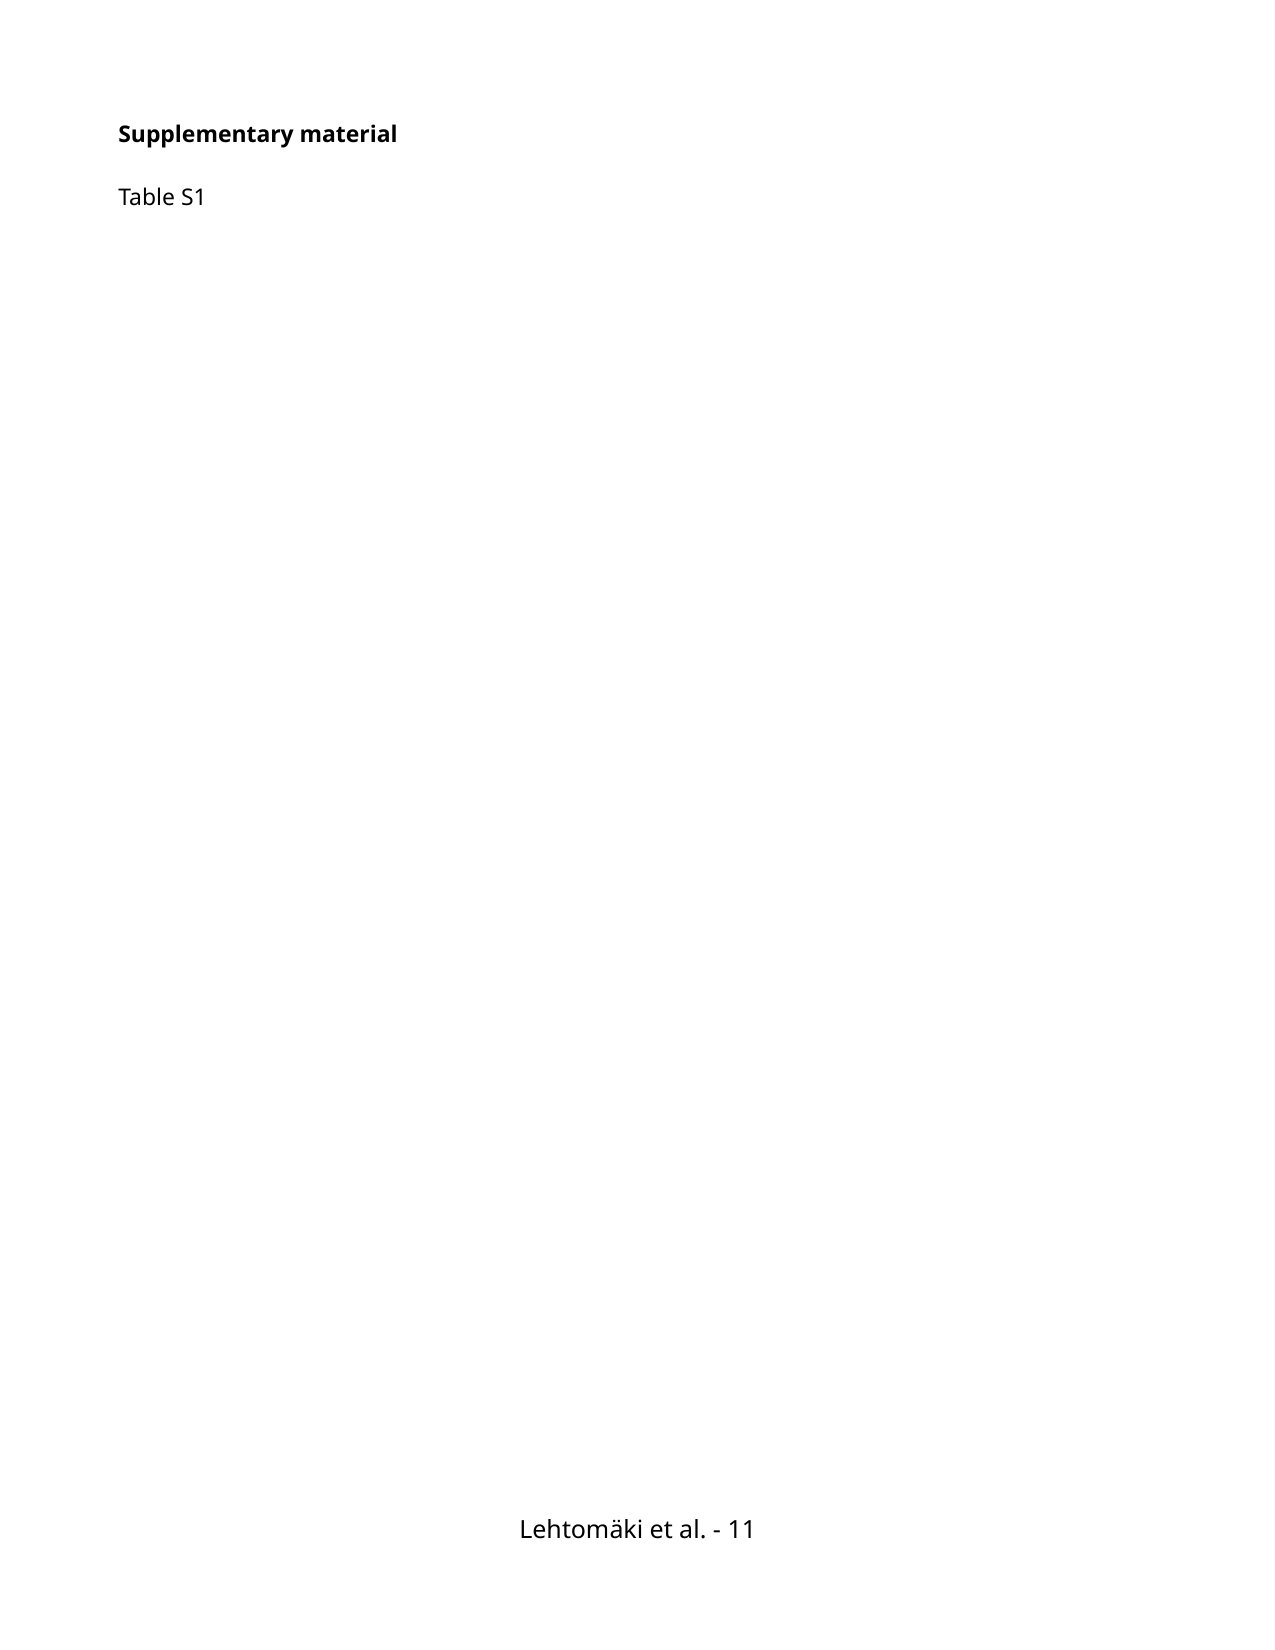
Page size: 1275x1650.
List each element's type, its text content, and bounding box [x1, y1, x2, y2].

text Supplementary material [118, 118, 1157, 149]
text Table S1 [118, 181, 1157, 212]
